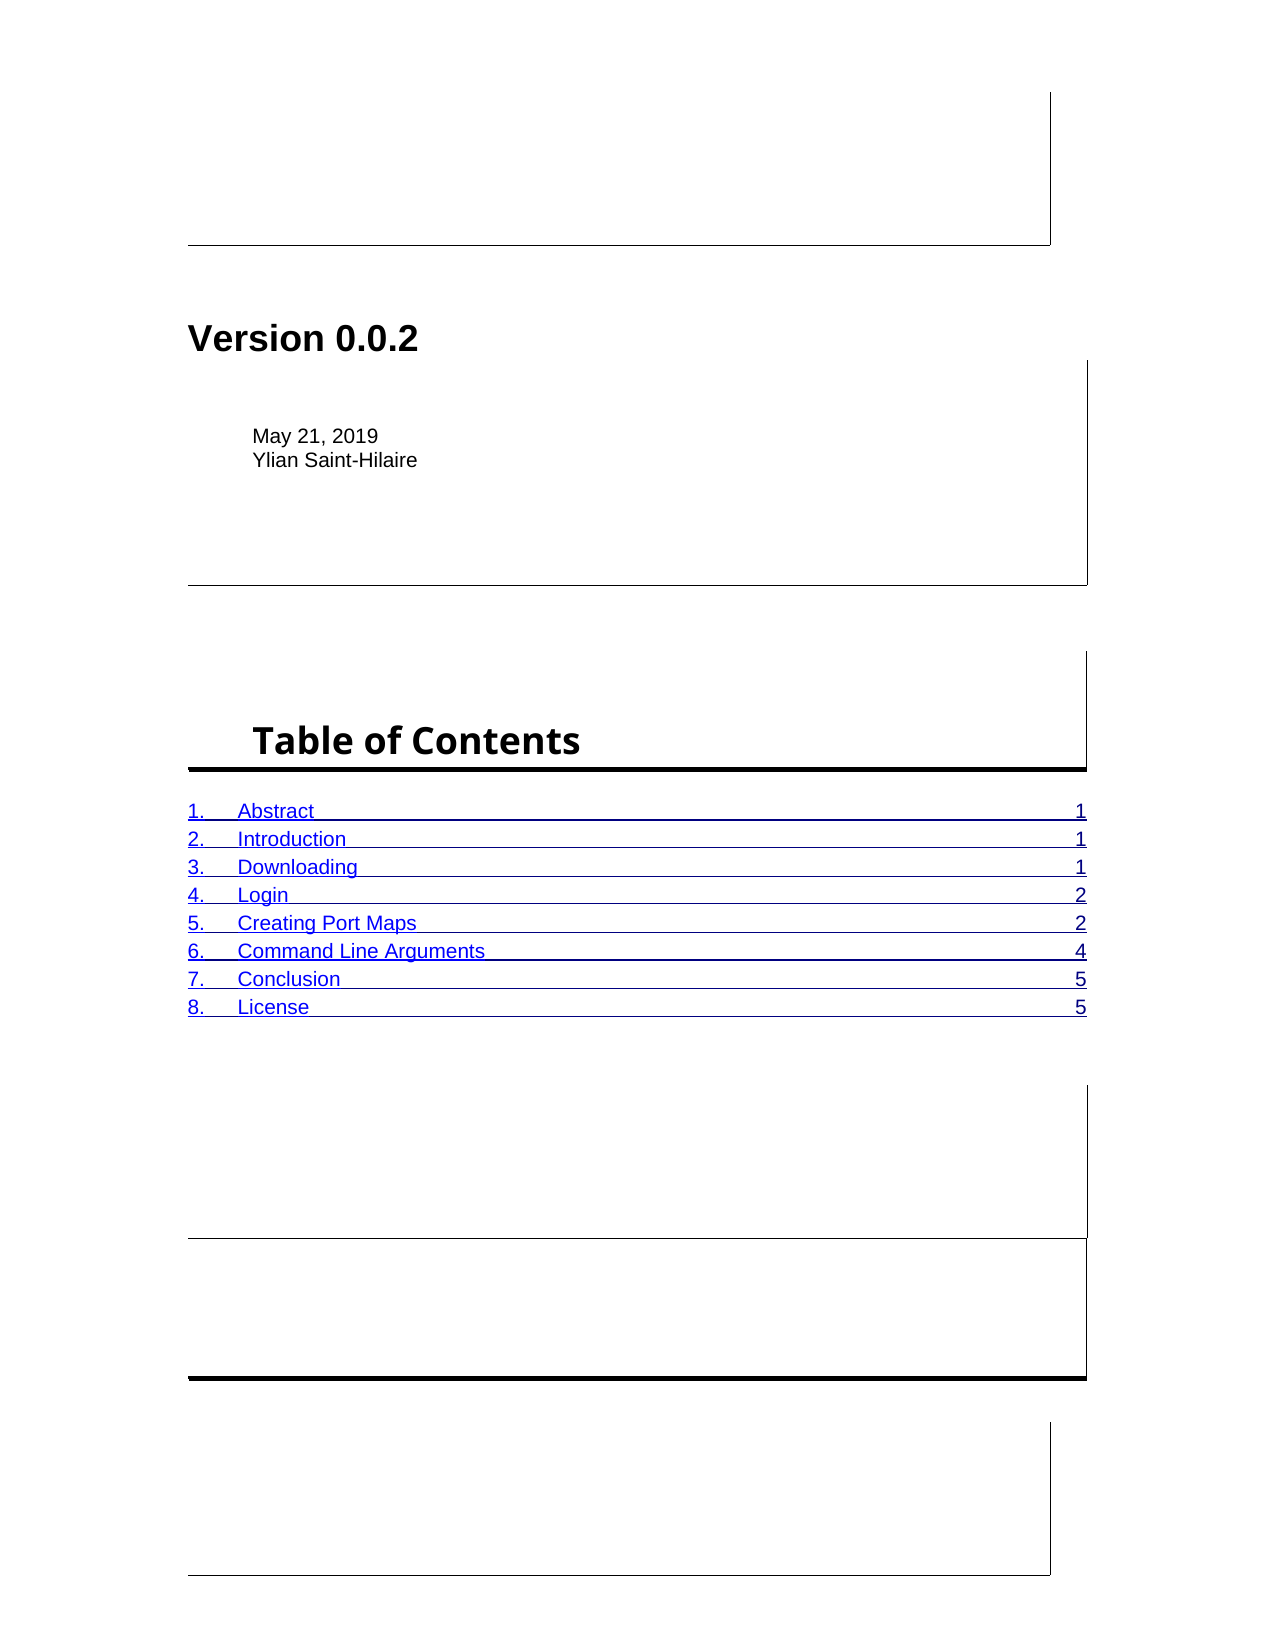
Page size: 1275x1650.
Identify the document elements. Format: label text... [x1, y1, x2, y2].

text 7. Conclusion 5 [187, 964, 1087, 988]
text 6. Command Line Arguments 4 [187, 936, 1087, 959]
text [187, 960, 1087, 964]
text 5. Creating Port Maps 2 [187, 908, 1087, 932]
text Table of Contents [187, 649, 1086, 770]
text [187, 820, 1087, 824]
text [187, 848, 1087, 852]
text Ylian Saint-Hilaire [187, 448, 1087, 472]
text [187, 904, 1087, 908]
text 2. Introduction 1 [187, 824, 1087, 847]
text 3. Downloading 1 [187, 852, 1087, 876]
text 4. Login 2 [187, 880, 1087, 903]
text 8. License 5 [187, 992, 1087, 1016]
text Version 0.0.2 [187, 317, 1087, 360]
text 1. Abstract 1 [187, 796, 1087, 819]
text May 21, 2019 [187, 360, 1087, 448]
